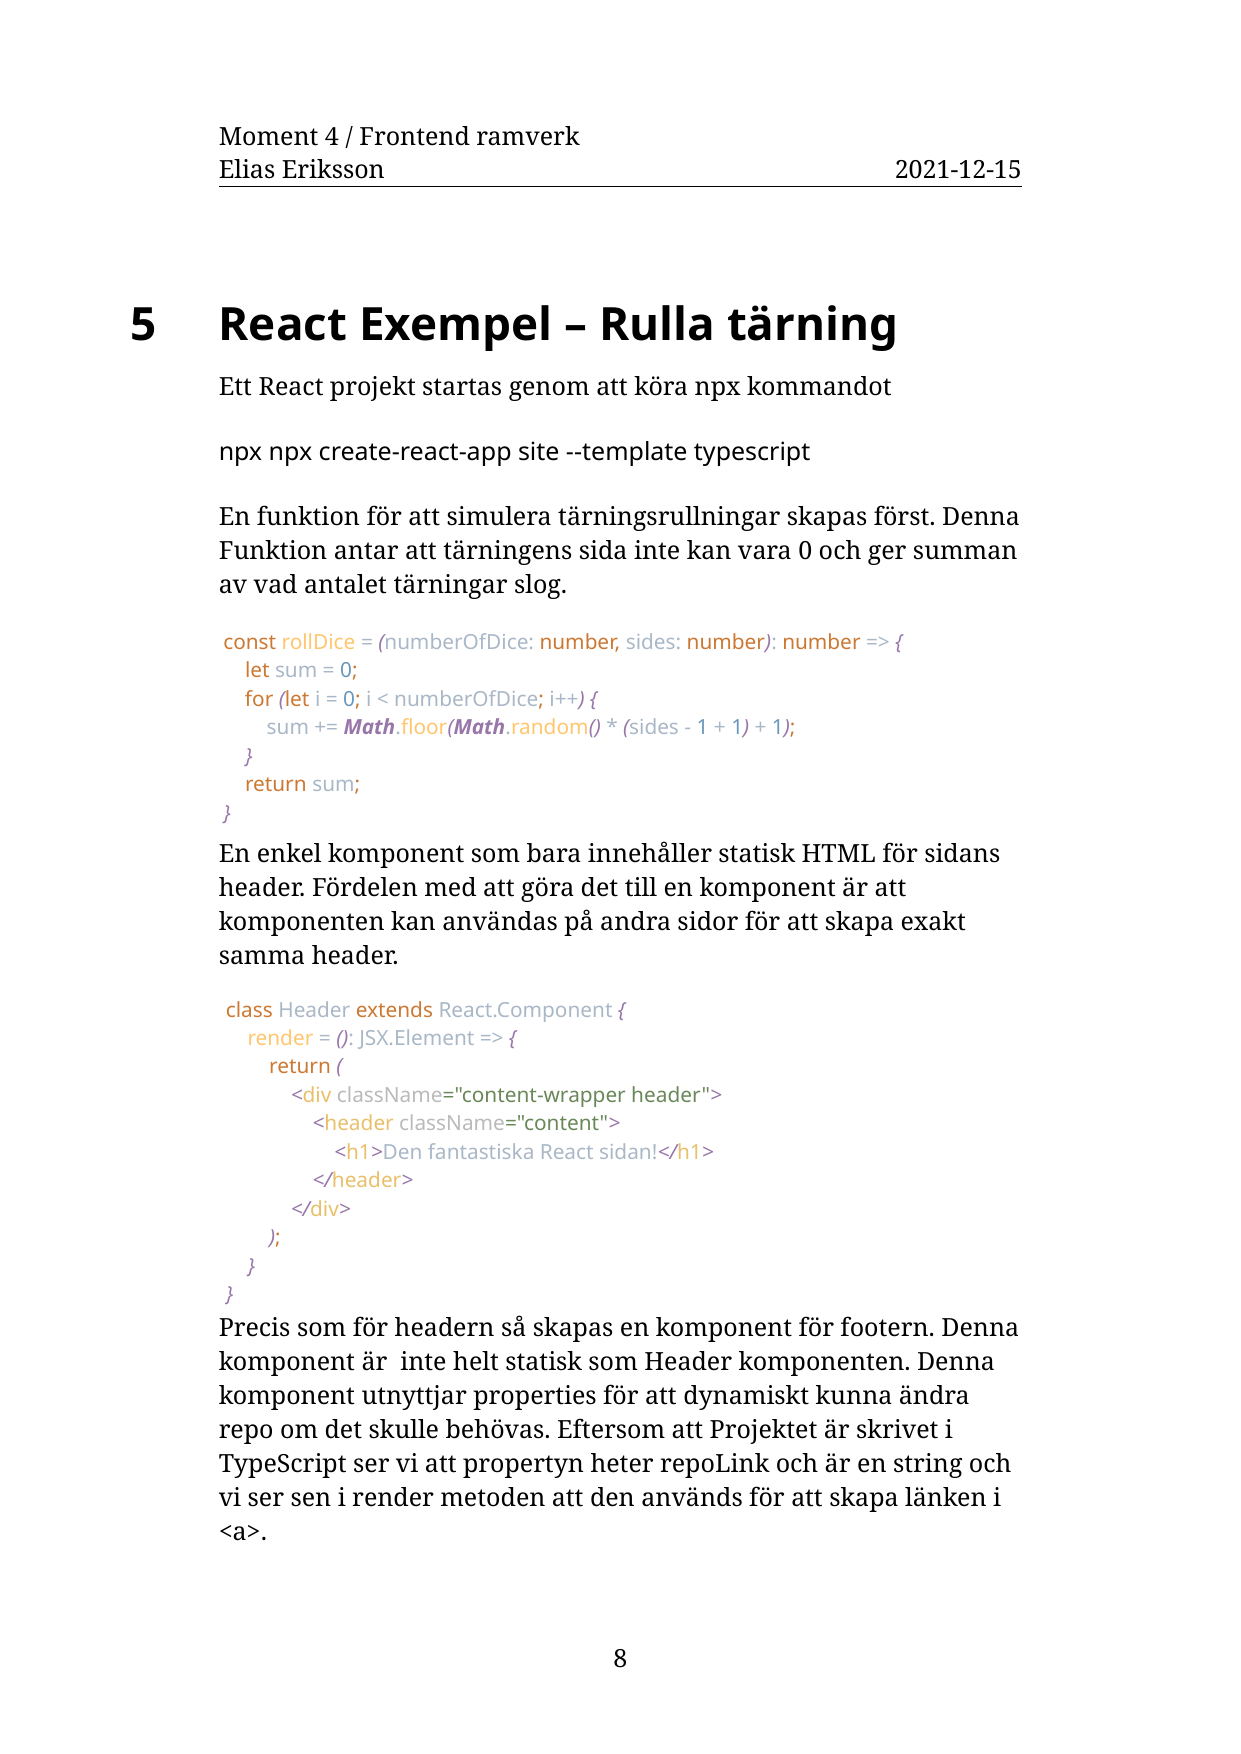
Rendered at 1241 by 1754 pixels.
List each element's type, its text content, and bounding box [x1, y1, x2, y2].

subtitle React Exempel – Rulla tärning [130, 291, 1022, 353]
text npx npx create-react-app site --template typescript [218, 433, 1022, 468]
text Ett React projekt startas genom att köra npx kommandot [218, 369, 1022, 403]
text Precis som för headern så skapas en komponent för footern. Denna komponent är inte helt statisk som Header komponenten. Denna komponent utnyttjar properties för att dynamiskt kunna ändra repo om det skulle behövas. Eftersom att Projektet är skrivet i TypeScript ser vi att propertyn heter repoLink och är en string och vi ser sen i render metoden att den används för att skapa länken i <a>. [218, 1003, 1022, 1548]
text En enkel komponent som bara innehåller statisk HTML för sidans header. Fördelen med att göra det till en komponent är att komponenten kan användas på andra sidor för att skapa exakt samma header. [218, 631, 1022, 972]
text En funktion för att simulera tärningsrullningar skapas först. Denna Funktion antar att tärningens sida inte kan vara 0 och ger summan av vad antalet tärningar slog. [218, 498, 1022, 601]
